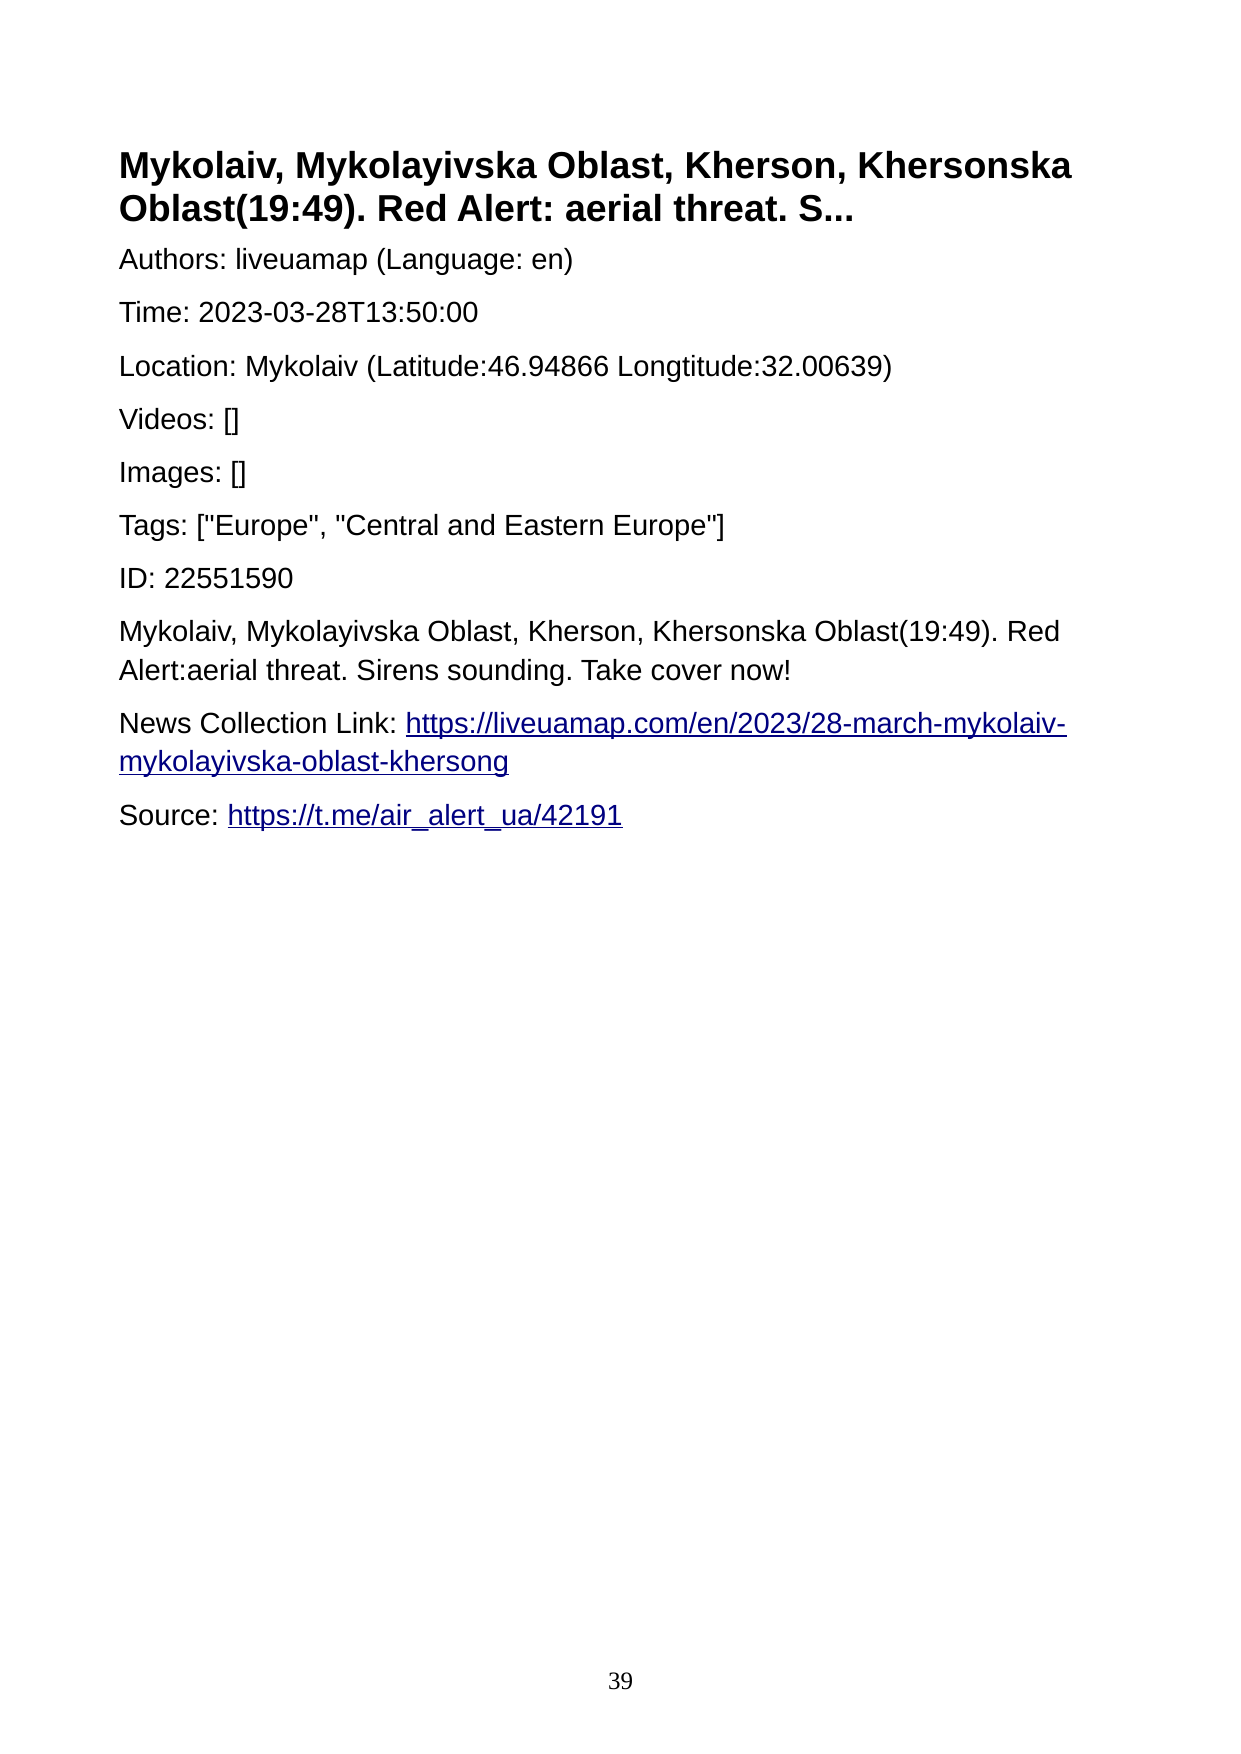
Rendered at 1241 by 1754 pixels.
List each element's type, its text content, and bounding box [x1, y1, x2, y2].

text Images: [] [118, 455, 1122, 488]
text Tags: ["Europe", "Central and Eastern Europe"] [118, 508, 1122, 541]
subtitle Mykolaiv, Mykolayivska Oblast, Kherson, Khersonska Oblast(19:49). Red Alert: aerial threat. S... [118, 143, 1122, 230]
text Mykolaiv, Mykolayivska Oblast, Kherson, Khersonska Oblast(19:49). Red Alert:aerial threat. Sirens sounding. Take cover now! [118, 614, 1122, 686]
text Authors: liveuamap (Language: en) [118, 242, 1122, 276]
text Source: https://t.me/air_alert_ua/42191 [118, 797, 1122, 831]
text News Collection Link: https://liveuamap.com/en/2023/28-march-mykolaiv-mykolayivska-oblast-khersong [118, 706, 1122, 778]
text Videos: [] [118, 402, 1122, 435]
text ID: 22551590 [118, 561, 1122, 594]
text Time: 2023-03-28T13:50:00 [118, 295, 1122, 329]
text Location: Mykolaiv (Latitude:46.94866 Longtitude:32.00639) [118, 348, 1122, 382]
